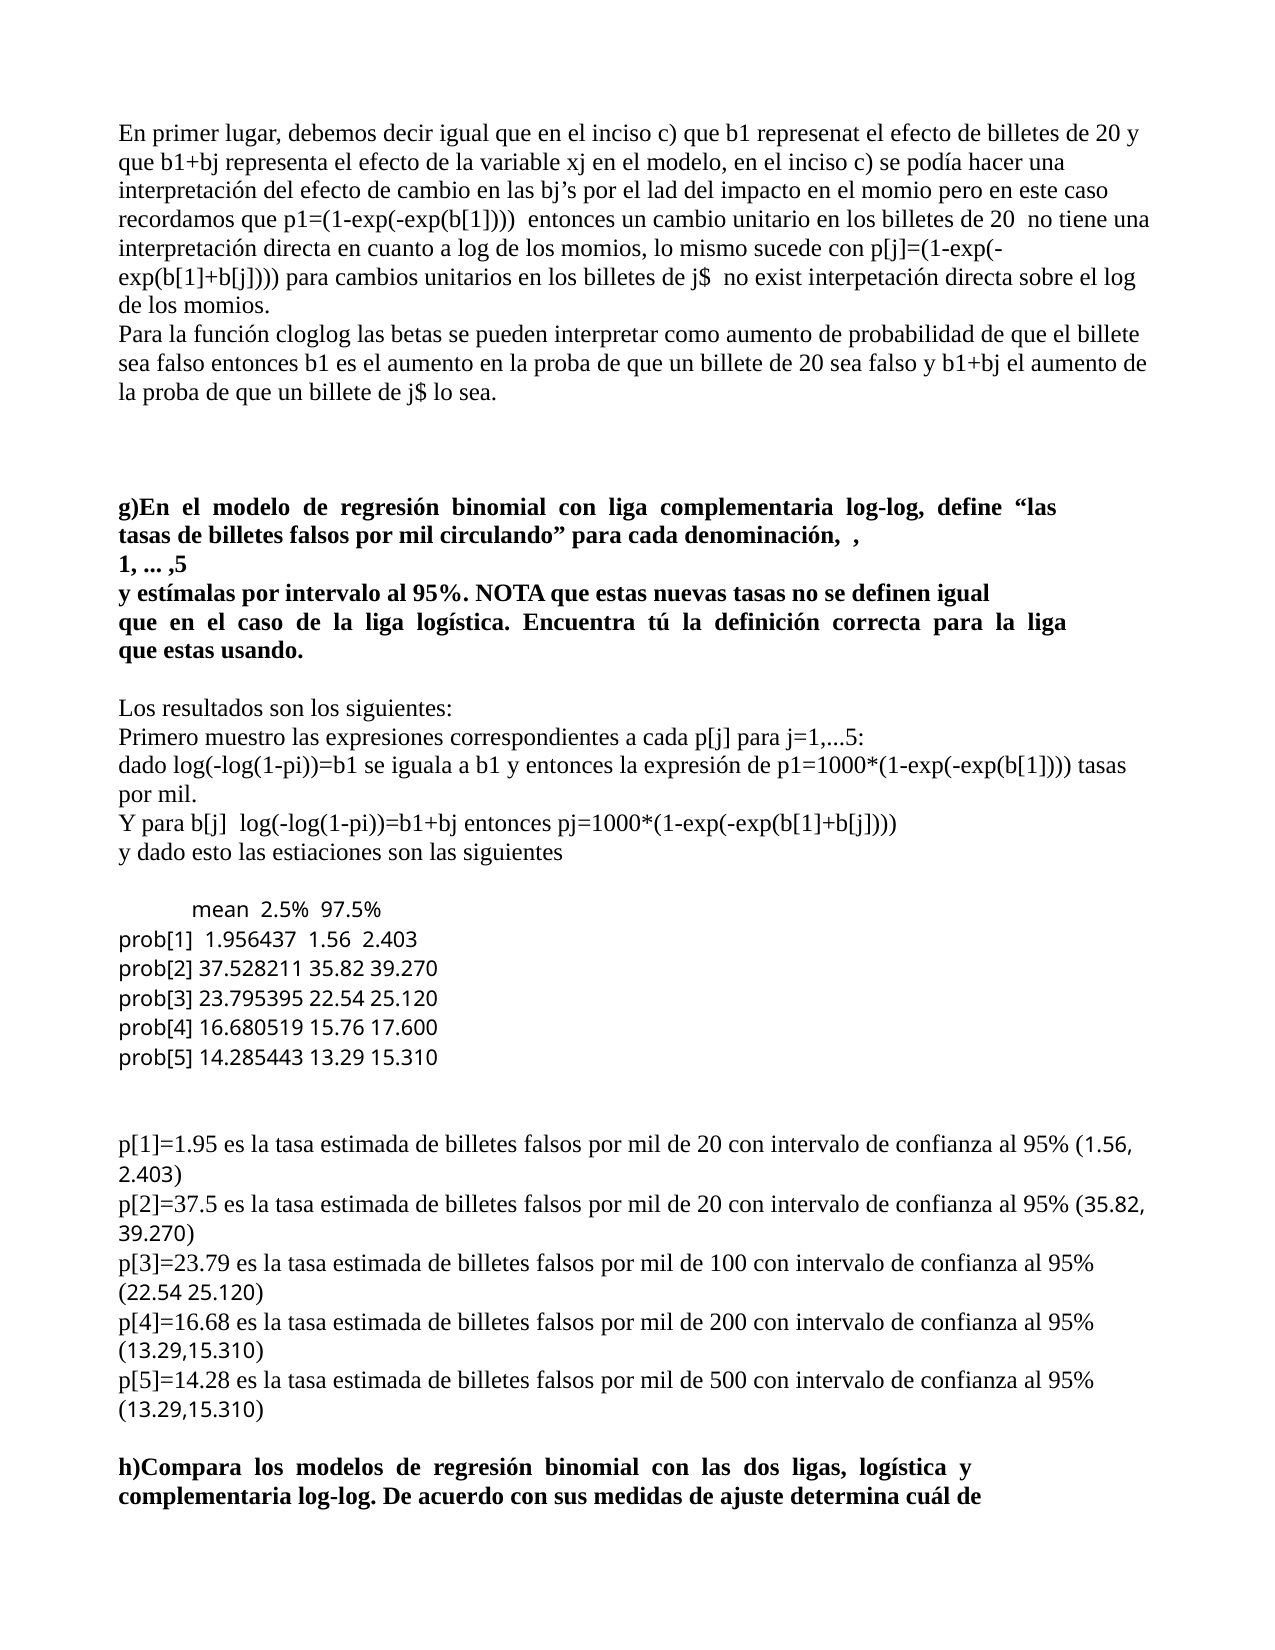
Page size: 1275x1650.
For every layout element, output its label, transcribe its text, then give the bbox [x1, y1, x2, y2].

text prob[4] 16.680519 15.76 17.600 [118, 1012, 1157, 1042]
text h)Compara los modelos de regresión binomial con las dos ligas, logística y [118, 1452, 1157, 1481]
text prob[2] 37.528211 35.82 39.270 [118, 953, 1157, 983]
text que estas usando. [118, 636, 1157, 664]
text p[2]=37.5 es la tasa estimada de billetes falsos por mil de 20 con intervalo de confianza al 95% (35.82, 39.270) [118, 1189, 1157, 1248]
text p[4]=16.68 es la tasa estimada de billetes falsos por mil de 200 con intervalo de confianza al 95% (13.29,15.310) [118, 1307, 1157, 1365]
text Primero muestro las expresiones correspondientes a cada p[j] para j=1,...5: [118, 722, 1157, 751]
text p[3]=23.79 es la tasa estimada de billetes falsos por mil de 100 con intervalo de confianza al 95% (22.54 25.120) [118, 1248, 1157, 1307]
text Y para b[j] log(-log(1-pi))=b1+bj entonces pj=1000*(1-exp(-exp(b[1]+b[j]))) [118, 808, 1157, 837]
text prob[5] 14.285443 13.29 15.310 [118, 1042, 1157, 1071]
text prob[1] 1.956437 1.56 2.403 [118, 924, 1157, 953]
text p[5]=14.28 es la tasa estimada de billetes falsos por mil de 500 con intervalo de confianza al 95% (13.29,15.310) [118, 1365, 1157, 1423]
text dado log(-log(1-pi))=b1 se iguala a b1 y entonces la expresión de p1=1000*(1-exp(-exp(b[1]))) tasas por mil. [118, 751, 1157, 808]
text tasas de billetes falsos por mil circulando” para cada denominación, , [118, 521, 1157, 549]
text p[1]=1.95 es la tasa estimada de billetes falsos por mil de 20 con intervalo de confianza al 95% (1.56, 2.403) [118, 1129, 1157, 1189]
text complementaria log‐log. De acuerdo con sus medidas de ajuste determina cuál de [118, 1481, 1157, 1510]
text mean 2.5% 97.5% [118, 894, 1157, 924]
text En primer lugar, debemos decir igual que en el inciso c) que b1 represenat el efecto de billetes de 20 y que b1+bj representa el efecto de la variable xj en el modelo, en el inciso c) se podía hacer una interpretación del efecto de cambio en las bj’s por el lad del impacto en el momio pero en este caso recordamos que p1=(1-exp(-exp(b[1]))) entonces un cambio unitario en los billetes de 20 no tiene una interpretación directa en cuanto a log de los momios, lo mismo sucede con p[j]=(1-exp(-exp(b[1]+b[j]))) para cambios unitarios en los billetes de j$ no exist interpetación directa sobre el log de los momios. [118, 118, 1157, 319]
text Los resultados son los siguientes: [118, 693, 1157, 722]
text y estímalas por intervalo al 95%. NOTA que estas nuevas tasas no se definen igual [118, 578, 1157, 607]
text g)En el modelo de regresión binomial con liga complementaria log‐log, define “las [118, 492, 1157, 521]
text prob[3] 23.795395 22.54 25.120 [118, 983, 1157, 1012]
text y dado esto las estiaciones son las siguientes [118, 837, 1157, 866]
text Para la función cloglog las betas se pueden interpretar como aumento de probabilidad de que el billete sea falso entonces b1 es el aumento en la proba de que un billete de 20 sea falso y b1+bj el aumento de la proba de que un billete de j$ lo sea. [118, 319, 1157, 406]
text que en el caso de la liga logística. Encuentra tú la definición correcta para la liga [118, 607, 1157, 636]
text 1, ... ,5 [118, 549, 1157, 578]
